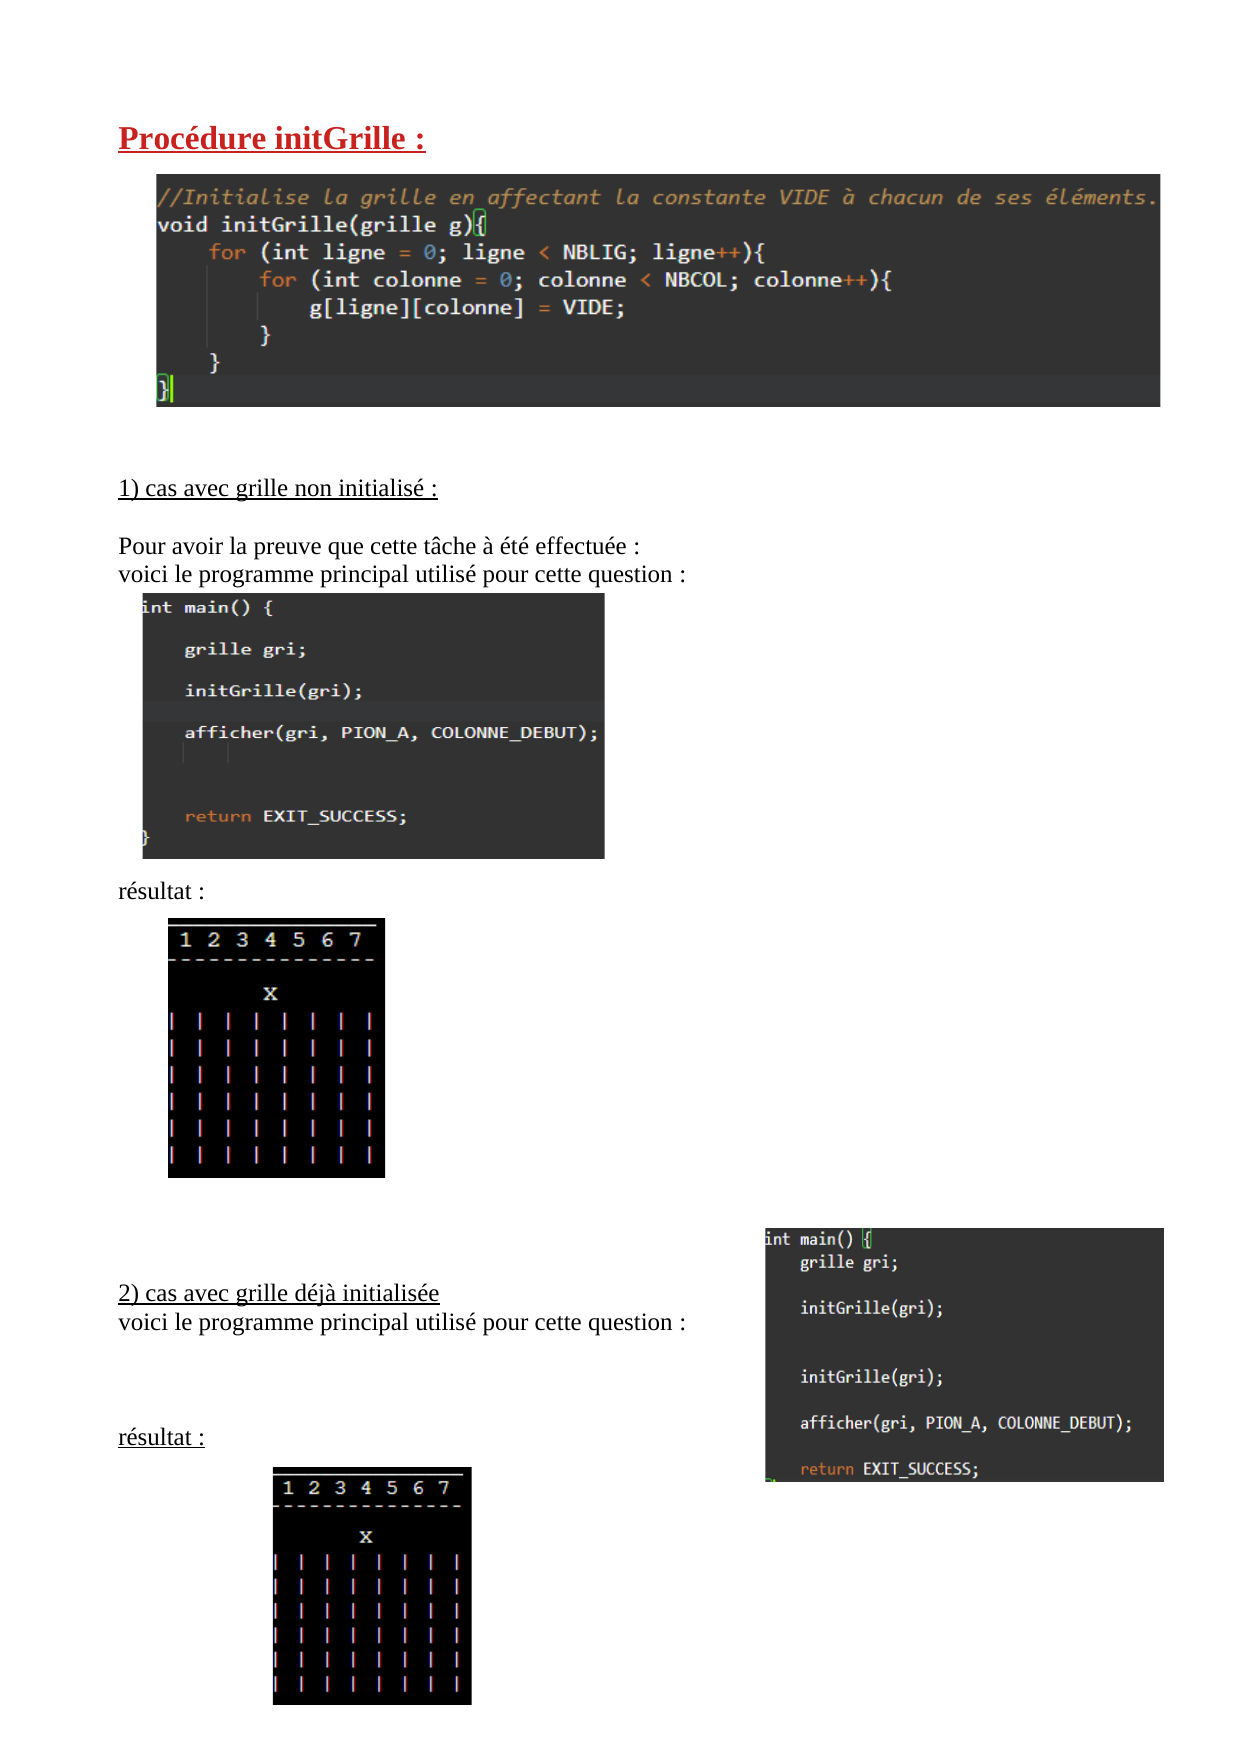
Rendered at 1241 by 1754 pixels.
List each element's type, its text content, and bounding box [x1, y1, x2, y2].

text 1) cas avec grille non initialisé : [118, 473, 1122, 502]
picture [142, 593, 605, 859]
text Procédure initGrille : [118, 118, 1122, 156]
picture [272, 1467, 472, 1705]
text 2) cas avec grille déjà initialisée [118, 1278, 765, 1307]
text résultat : [118, 1422, 765, 1451]
text Pour avoir la preuve que cette tâche à été effectuée : [118, 531, 1122, 559]
text voici le programme principal utilisé pour cette question : [118, 1307, 765, 1336]
text résultat : [118, 876, 1122, 904]
picture [156, 174, 1161, 407]
picture [765, 1228, 1164, 1482]
picture [168, 918, 386, 1178]
text voici le programme principal utilisé pour cette question : [118, 559, 1122, 588]
